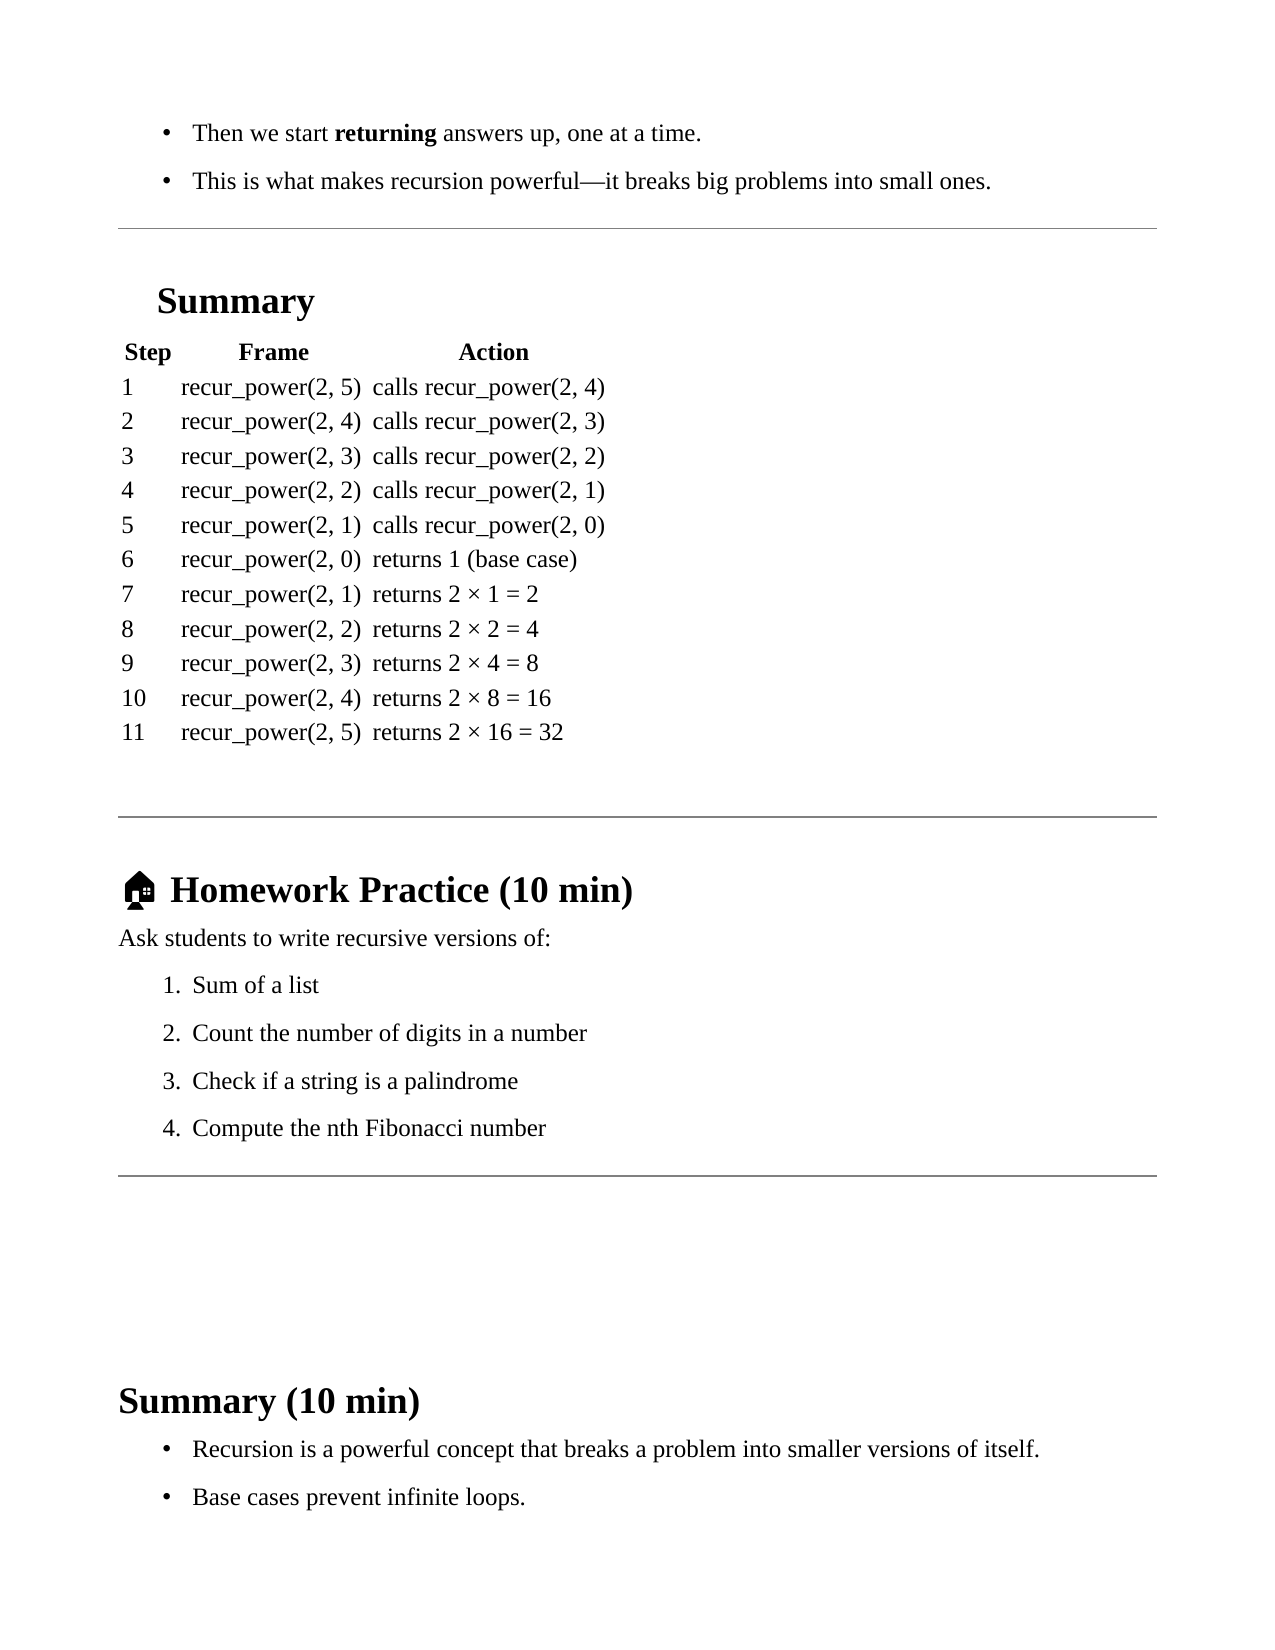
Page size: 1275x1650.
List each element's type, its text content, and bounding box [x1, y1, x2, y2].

list This is what makes recursion powerful—it breaks big problems into small ones. [162, 166, 1157, 194]
table_header Action [370, 334, 618, 369]
table_cell calls recur_power(2, 3) [370, 403, 618, 438]
table_cell returns 2 × 8 = 16 [370, 680, 618, 714]
table_cell calls recur_power(2, 4) [370, 369, 618, 403]
table_cell 10 [118, 680, 178, 714]
table_cell returns 2 × 2 = 4 [370, 611, 618, 645]
subtitle 🏠 Homework Practice (10 min) [118, 867, 1157, 910]
table_cell returns 1 (base case) [370, 542, 618, 576]
list Then we start returning answers up, one at a time. [162, 118, 1157, 147]
table_cell recur_power(2, 1) [178, 576, 369, 611]
table_cell recur_power(2, 3) [178, 645, 369, 680]
table_cell calls recur_power(2, 2) [370, 438, 618, 472]
text Ask students to write recursive versions of: [118, 923, 1157, 952]
table_cell recur_power(2, 2) [178, 473, 369, 507]
list Count the number of digits in a number [162, 1018, 1157, 1047]
list Base cases prevent infinite loops. [162, 1482, 1157, 1511]
list Recursion is a powerful concept that breaks a problem into smaller versions of itself. [162, 1434, 1157, 1463]
table_cell recur_power(2, 3) [178, 438, 369, 472]
table_cell calls recur_power(2, 0) [370, 507, 618, 542]
table_header Step [118, 334, 178, 369]
subtitle 🧾 [118, 1226, 1157, 1269]
table_cell recur_power(2, 5) [178, 369, 369, 403]
table_cell 1 [118, 369, 178, 403]
table_cell 7 [118, 576, 178, 611]
table_cell returns 2 × 16 = 32 [370, 715, 618, 749]
list Sum of a list [162, 971, 1157, 999]
table_cell returns 2 × 4 = 8 [370, 645, 618, 680]
table_cell 9 [118, 645, 178, 680]
list Compute the nth Fibonacci number [162, 1113, 1157, 1142]
table_cell 5 [118, 507, 178, 542]
list Check if a string is a palindrome [162, 1066, 1157, 1094]
subtitle 🎯 Summary [118, 278, 1157, 322]
table_cell recur_power(2, 4) [178, 680, 369, 714]
table_cell 8 [118, 611, 178, 645]
subtitle Summary (10 min) [118, 1379, 1157, 1422]
table_cell recur_power(2, 0) [178, 542, 369, 576]
table_cell 6 [118, 542, 178, 576]
table_cell 4 [118, 473, 178, 507]
table_cell 11 [118, 715, 178, 749]
table_cell calls recur_power(2, 1) [370, 473, 618, 507]
table_cell recur_power(2, 5) [178, 715, 369, 749]
table_cell recur_power(2, 1) [178, 507, 369, 542]
table_cell 3 [118, 438, 178, 472]
table_header Frame [178, 334, 369, 369]
table_cell 2 [118, 403, 178, 438]
table_cell recur_power(2, 4) [178, 403, 369, 438]
table_cell returns 2 × 1 = 2 [370, 576, 618, 611]
table_cell recur_power(2, 2) [178, 611, 369, 645]
